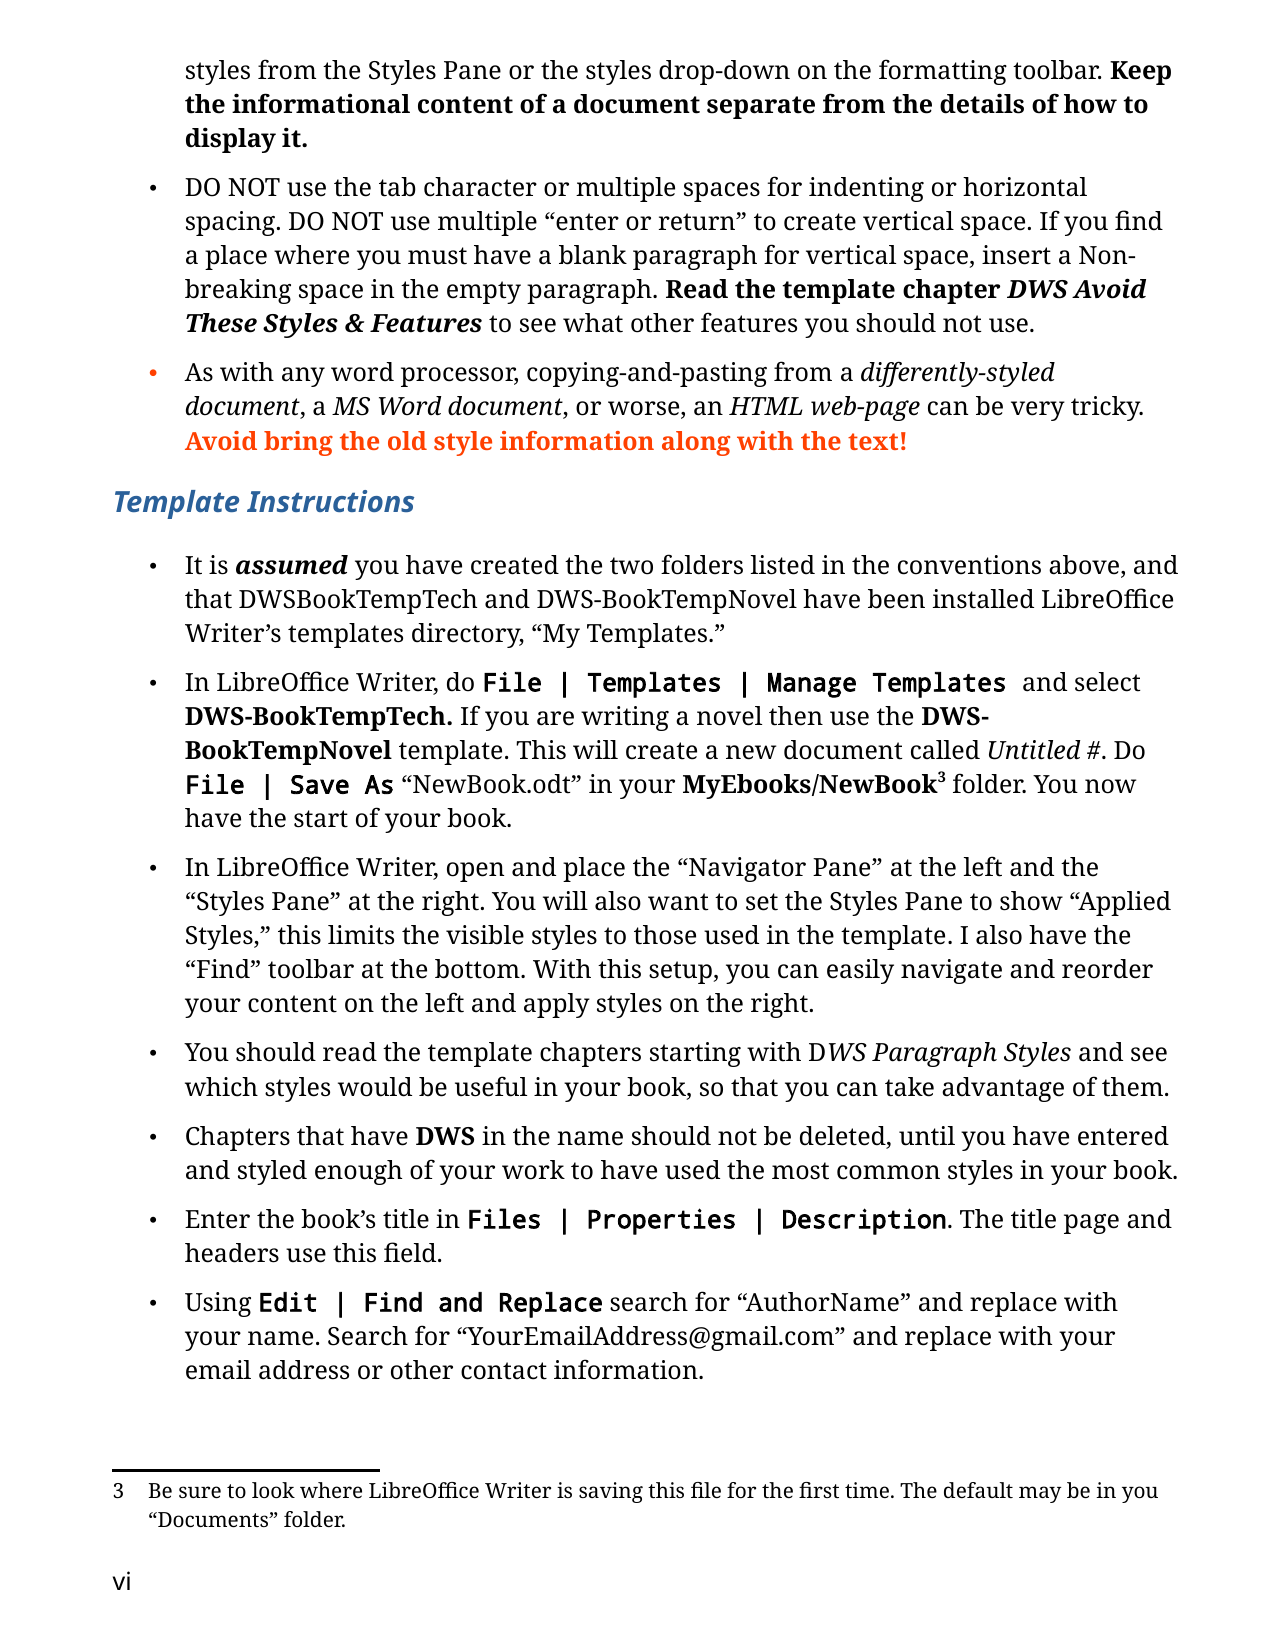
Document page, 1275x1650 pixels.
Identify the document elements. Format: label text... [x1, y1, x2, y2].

list In LibreOffice Writer, open and place the “Navigator Pane” at the left and the “Styles Pane” at the right. You will also want to set the Styles Pane to show “Applied Styles,” this limits the visible styles to those used in the template. I also have the “Find” toolbar at the bottom. With this setup, you can easily navigate and reorder your content on the left and apply styles on the right. [148, 850, 1181, 1020]
list DO NOT use the tab character or multiple spaces for indenting or horizontal spacing. DO NOT use multiple “enter or return” to create vertical space. If you find a place where you must have a blank paragraph for vertical space, insert a Non-breaking space in the empty paragraph. Read the template chapter DWS Avoid These Styles & Features to see what other features you should not use. [148, 170, 1181, 340]
list In LibreOffice Writer, do File | Templates | Manage Templates and select DWS-BookTempTech. If you are writing a novel then use the DWS-BookTempNovel template. This will create a new document called Untitled #. Do File | Save As “NewBook.odt” in your MyEbooks/NewBook folder. You now have the start of your book. [148, 664, 1181, 835]
list styles from the Styles Pane or the styles drop-down on the formatting toolbar. Keep the informational content of a document separate from the details of how to display it. [148, 52, 1181, 155]
list Be sure to look where LibreOffice Writer is saving this file for the first time. The default may be in you “Documents” folder. [112, 1477, 1181, 1533]
subtitle Template Instructions [112, 481, 1181, 521]
list As with any word processor, copying-and-pasting from a differently-styled document, a MS Word document, or worse, an HTML web-page can be very tricky. Avoid bring the old style information along with the text! [148, 355, 1181, 457]
list Enter the book’s title in Files | Properties | Description. The title page and headers use this field. [148, 1201, 1181, 1269]
list Using Edit | Find and Replace search for “AuthorName” and replace with your name. Search for “YourEmailAddress@gmail.com” and replace with your email address or other contact information. [148, 1284, 1181, 1387]
list Chapters that have DWS in the name should not be deleted, until you have entered and styled enough of your work to have used the most common styles in your book. [148, 1118, 1181, 1186]
list You should read the template chapters starting with DWS Paragraph Styles and see which styles would be useful in your book, so that you can take advantage of them. [148, 1035, 1181, 1103]
list It is assumed you have created the two folders listed in the conventions above, and that DWSBookTempTech and DWS-BookTempNovel have been installed LibreOffice Writer’s templates directory, “My Templates.” [148, 547, 1181, 649]
